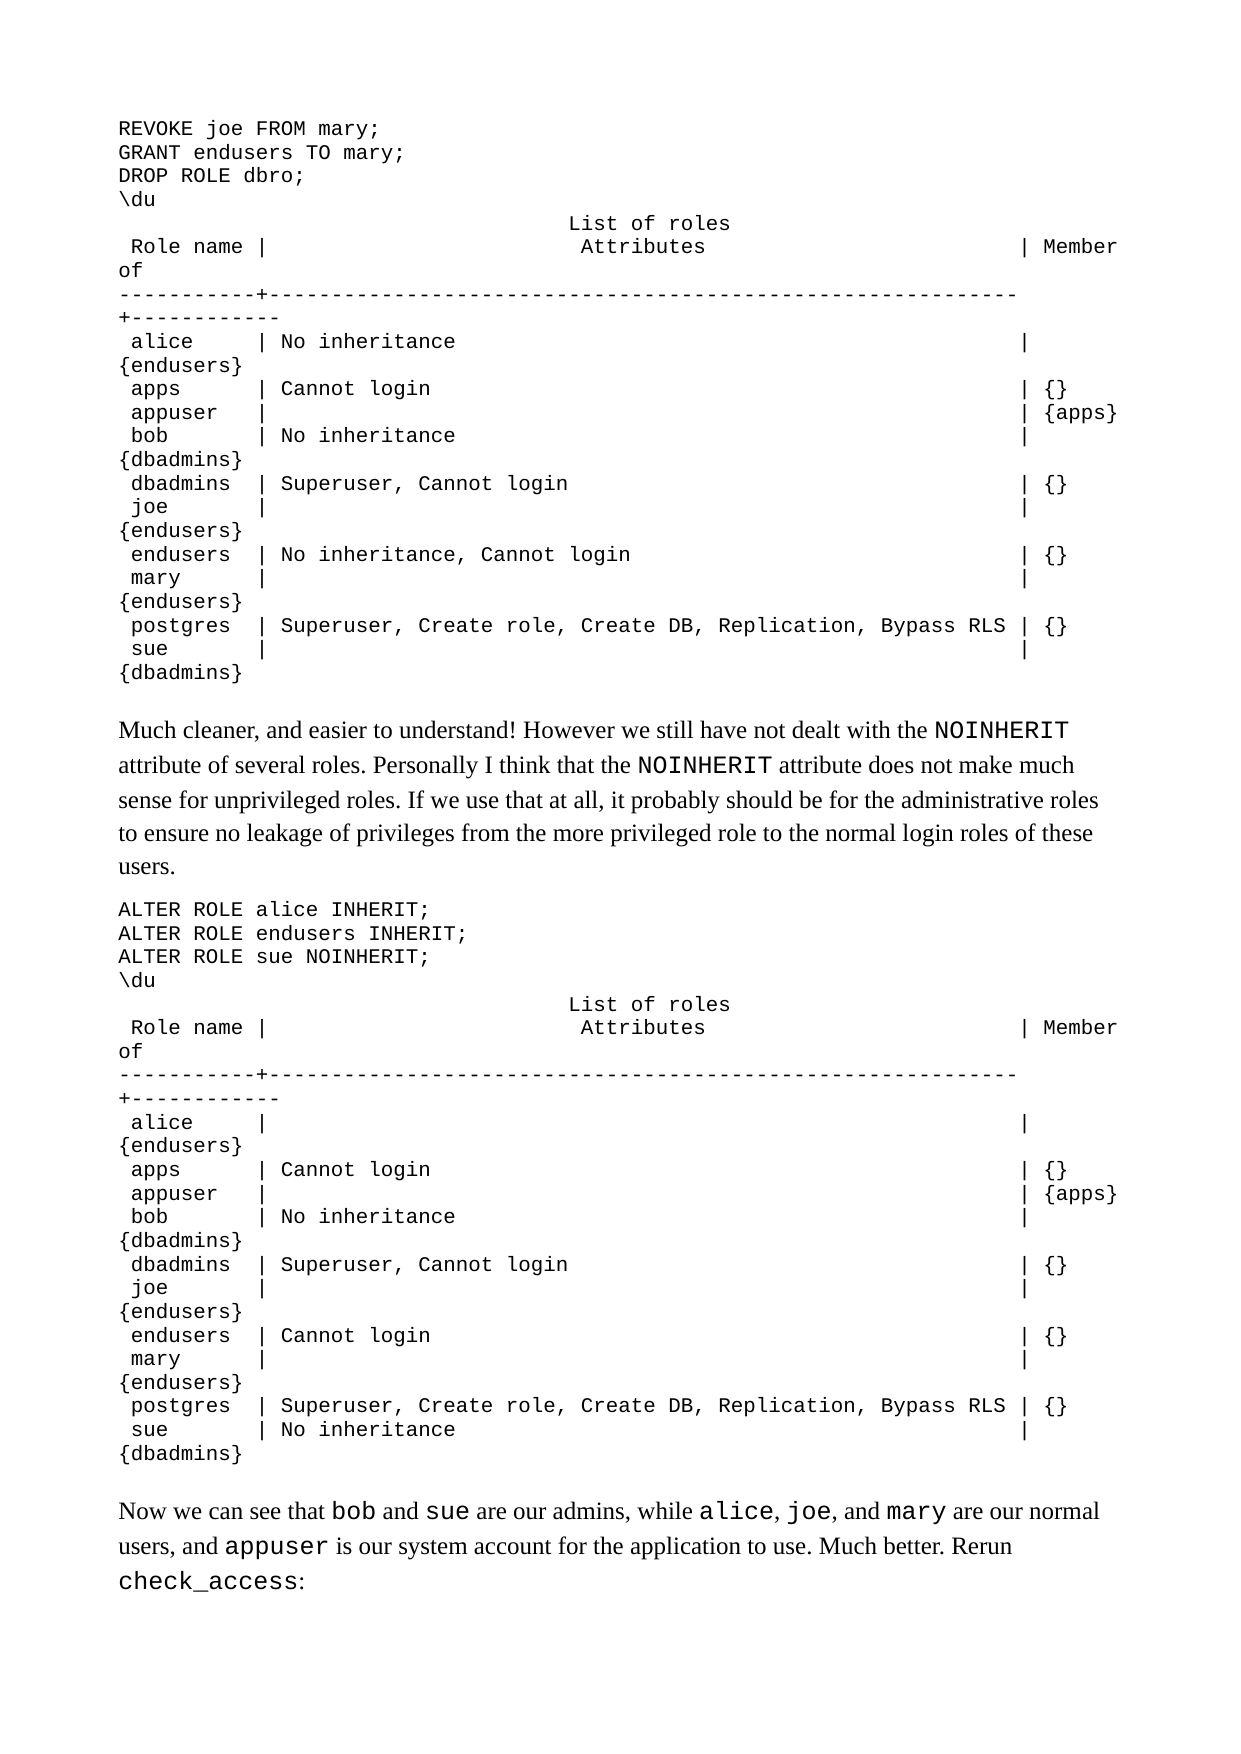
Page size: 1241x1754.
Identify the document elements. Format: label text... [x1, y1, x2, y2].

text Role name | Attributes | Member of [118, 1017, 1122, 1064]
text joe | | {endusers} [118, 496, 1122, 544]
text List of roles [118, 213, 1122, 236]
text REVOKE joe FROM mary; [118, 118, 1122, 142]
text -----------+------------------------------------------------------------+------------ [118, 1064, 1122, 1112]
text List of roles [118, 993, 1122, 1017]
text apps | Cannot login | {} [118, 1159, 1122, 1183]
text -----------+------------------------------------------------------------+------------ [118, 284, 1122, 331]
text dbadmins | Superuser, Cannot login | {} [118, 473, 1122, 496]
text alice | No inheritance | {endusers} [118, 331, 1122, 378]
text postgres | Superuser, Create role, Create DB, Replication, Bypass RLS | {} [118, 615, 1122, 638]
text endusers | No inheritance, Cannot login | {} [118, 544, 1122, 567]
text GRANT endusers TO mary; [118, 142, 1122, 165]
text appuser | | {apps} [118, 402, 1122, 426]
text ALTER ROLE sue NOINHERIT; [118, 946, 1122, 970]
text ALTER ROLE alice INHERIT; [118, 899, 1122, 923]
text DROP ROLE dbro; [118, 165, 1122, 189]
text mary | | {endusers} [118, 567, 1122, 615]
text Much cleaner, and easier to understand! However we still have not dealt with the NOINHERIT attribute of several roles. Personally I think that the NOINHERIT attribute does not make much sense for unprivileged roles. If we use that at all, it probably should be for the administrative roles to ensure no leakage of privileges from the more privileged role to the normal login roles of these users. [118, 715, 1122, 880]
text endusers | Cannot login | {} [118, 1324, 1122, 1348]
text bob | No inheritance | {dbadmins} [118, 426, 1122, 473]
text sue | No inheritance | {dbadmins} [118, 1419, 1122, 1466]
text Role name | Attributes | Member of [118, 236, 1122, 284]
text dbadmins | Superuser, Cannot login | {} [118, 1254, 1122, 1277]
text bob | No inheritance | {dbadmins} [118, 1206, 1122, 1254]
text mary | | {endusers} [118, 1348, 1122, 1396]
text \du [118, 970, 1122, 993]
text ALTER ROLE endusers INHERIT; [118, 923, 1122, 946]
text alice | | {endusers} [118, 1112, 1122, 1159]
text appuser | | {apps} [118, 1183, 1122, 1206]
text apps | Cannot login | {} [118, 378, 1122, 402]
text joe | | {endusers} [118, 1277, 1122, 1324]
text postgres | Superuser, Create role, Create DB, Replication, Bypass RLS | {} [118, 1396, 1122, 1419]
text Now we can see that bob and sue are our admins, while alice, joe, and mary are our normal users, and appuser is our system account for the application to use. Much better. Rerun check_access: [118, 1496, 1122, 1597]
text \du [118, 189, 1122, 213]
text sue | | {dbadmins} [118, 638, 1122, 686]
